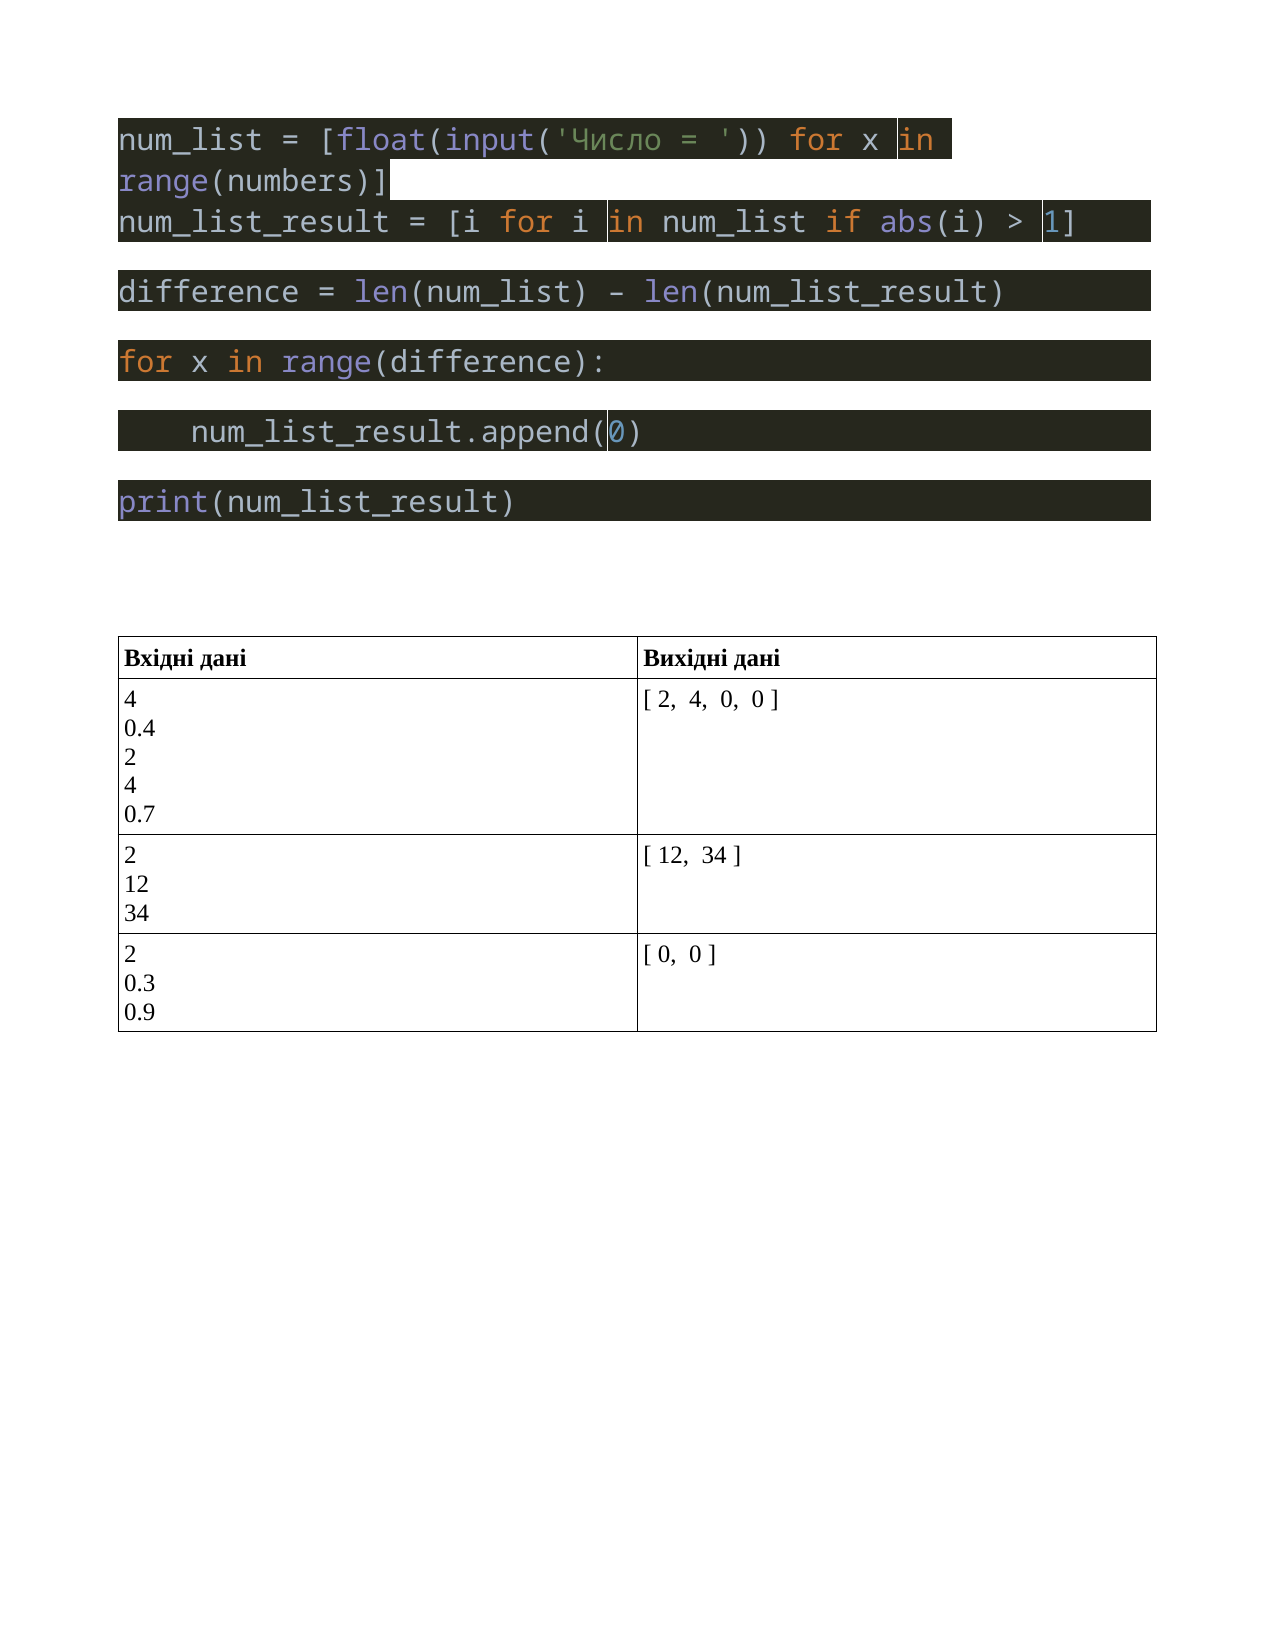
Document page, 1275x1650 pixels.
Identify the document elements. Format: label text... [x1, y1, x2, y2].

table_cell 2 0.3 0.9 [119, 934, 637, 1031]
text num_list = [float(input('Чиcло = ')) for x in range(numbers)] num_list_result = [i for i in num_list if abs(i) > 1] difference = len(num_list) – len(num_list_result) for x in range(difference): num_list_result.append(0) print(num_list_result) [118, 118, 1157, 579]
table_cell [ 12, 34 ] [638, 835, 1156, 932]
table_cell [ 2, 4, 0, 0 ] [638, 679, 1156, 834]
table_header Вихідні дані [638, 637, 1156, 677]
table_cell [ 0, 0 ] [638, 934, 1156, 1031]
table_cell 2 12 34 [119, 835, 637, 932]
table_cell 4 0.4 2 4 0.7 [119, 679, 637, 834]
table_header Вхідні дані [119, 637, 637, 677]
